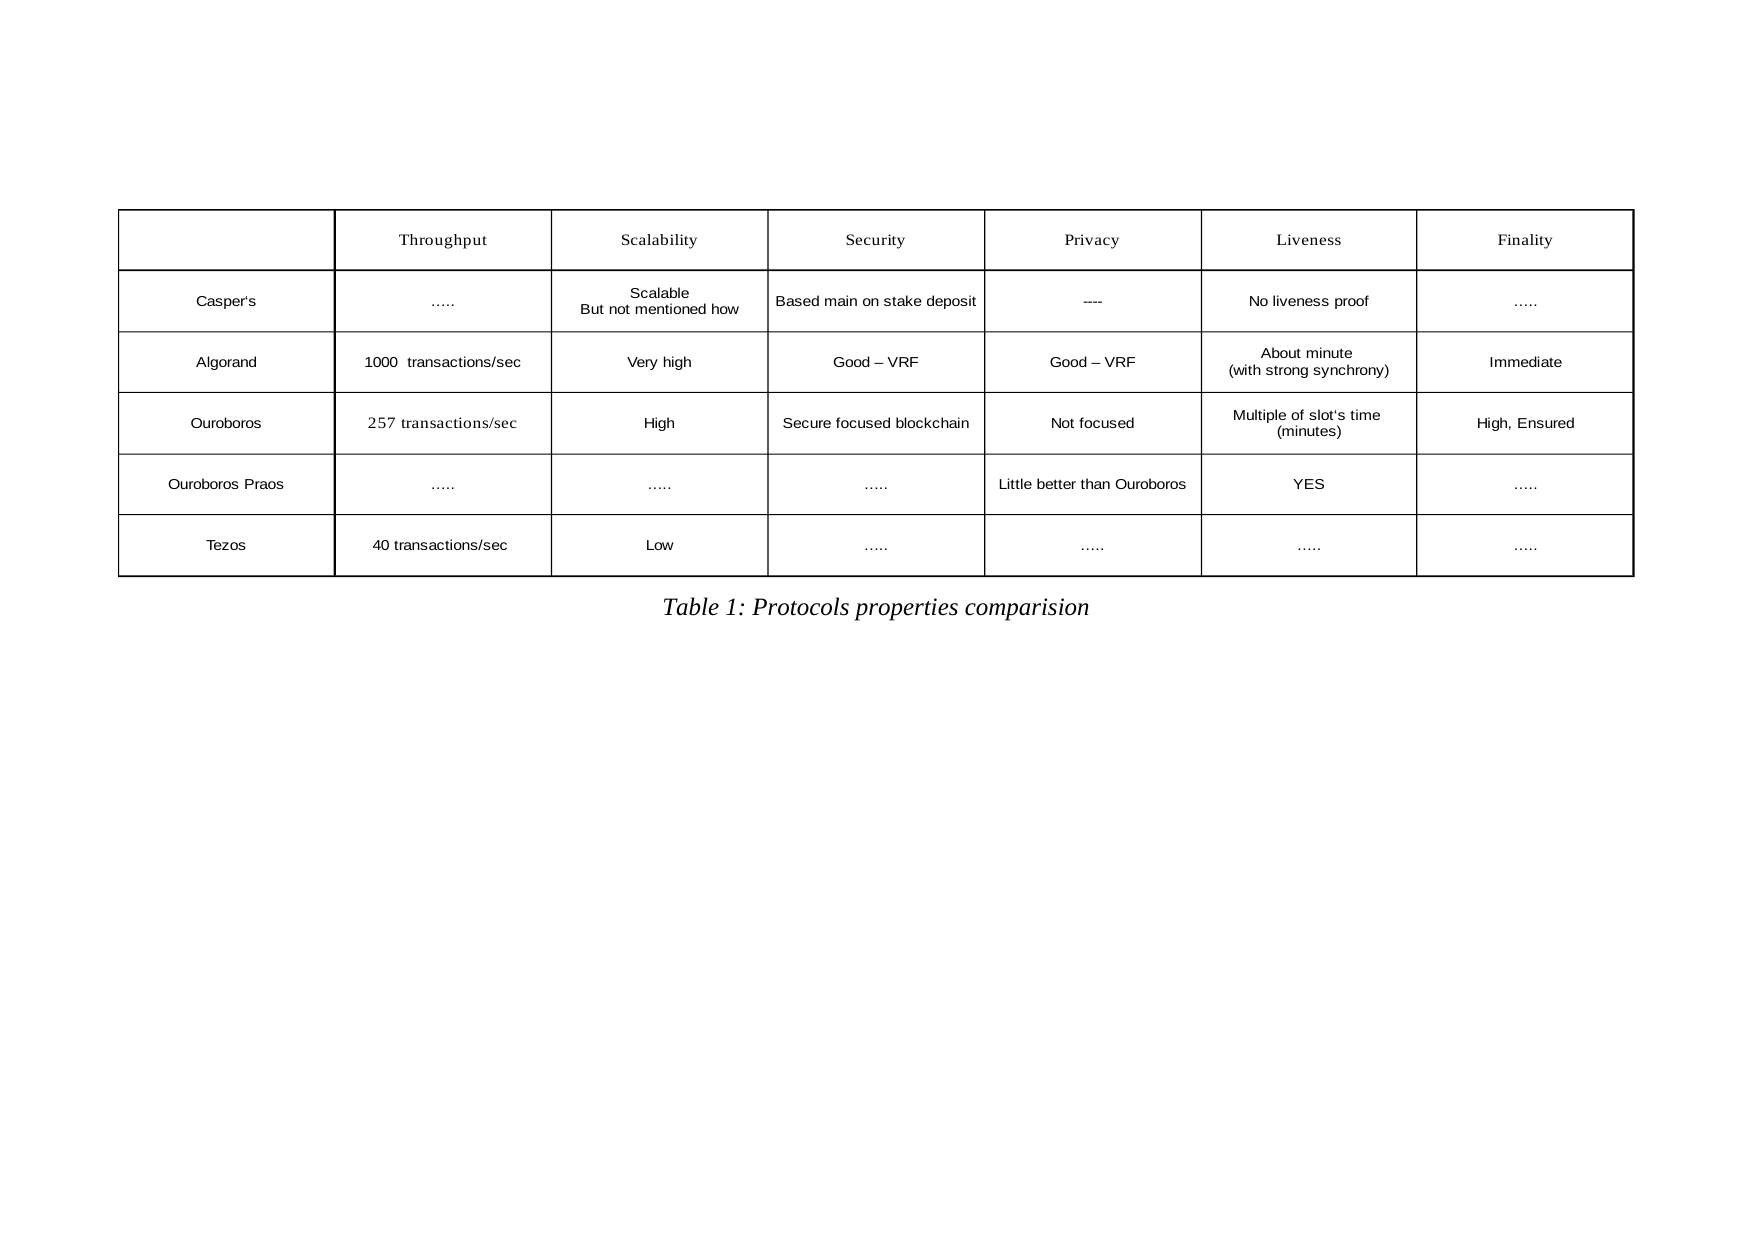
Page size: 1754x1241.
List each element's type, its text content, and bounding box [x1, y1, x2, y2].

text Table 1: Protocols properties comparision [105, 210, 1649, 620]
